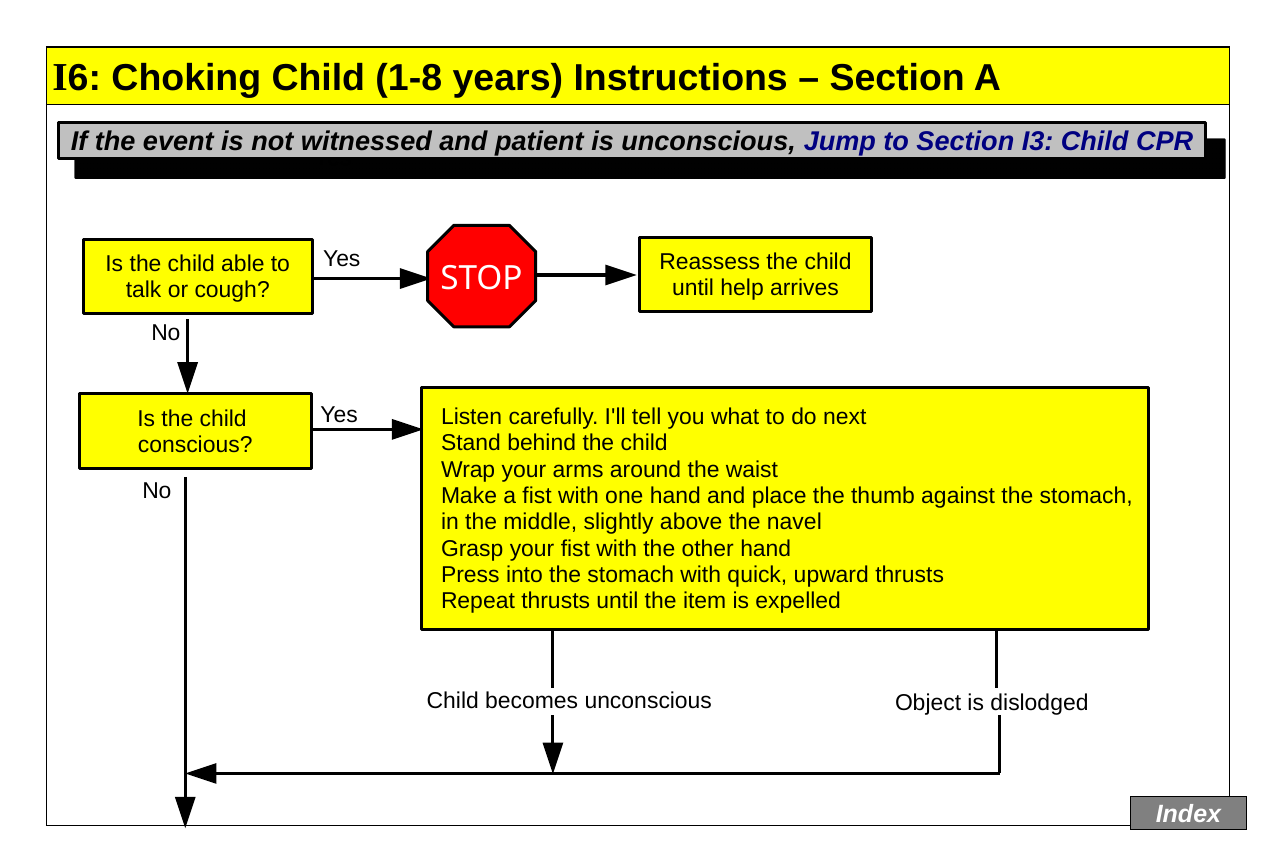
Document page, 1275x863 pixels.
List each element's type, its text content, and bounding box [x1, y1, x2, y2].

table_cell [47, 105, 1229, 825]
table_header I6: Choking Child (1-8 years) Instructions – Section A [47, 48, 1229, 104]
